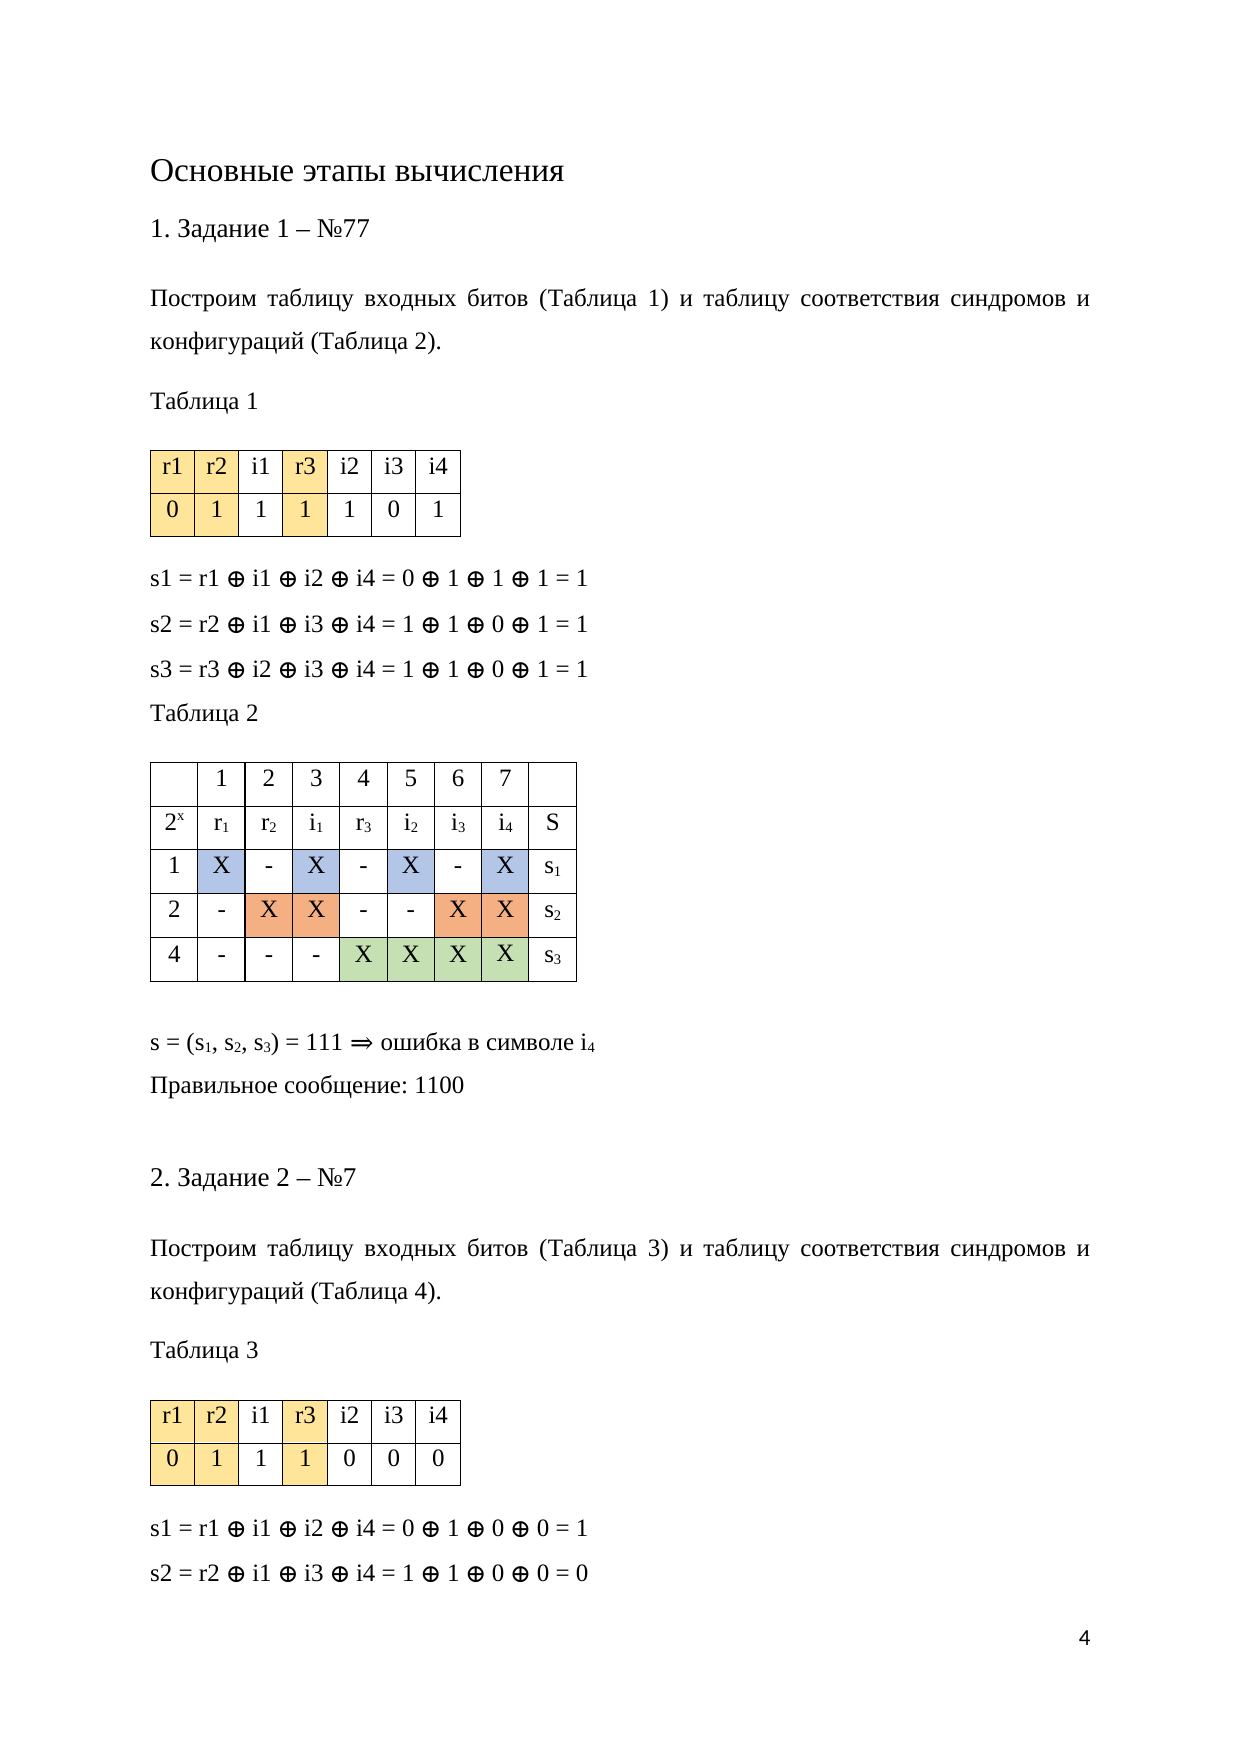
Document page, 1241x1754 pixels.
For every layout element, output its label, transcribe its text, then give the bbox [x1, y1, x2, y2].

table_cell X [388, 938, 434, 981]
table_cell X [340, 938, 387, 981]
table_cell 1 [151, 850, 197, 893]
table_cell X [293, 850, 339, 893]
subtitle 2. Задание 2 – №7 [150, 1161, 1090, 1192]
table_cell 0 [151, 1444, 194, 1485]
table_cell r1 [198, 807, 244, 849]
table_cell 1 [416, 494, 460, 536]
table_header [151, 763, 197, 806]
table_cell r2 [246, 807, 292, 849]
table_cell s1 [529, 850, 576, 893]
text s3 = r3 ⊕ i2 ⊕ i3 ⊕ i4 = 1 ⊕ 1 ⊕ 0 ⊕ 1 = 1 [150, 653, 1090, 683]
table_cell X [482, 938, 528, 981]
table_header i1 [239, 1401, 282, 1442]
table_header r3 [283, 451, 327, 493]
text s2 = r2 ⊕ i1 ⊕ i3 ⊕ i4 = 1 ⊕ 1 ⊕ 0 ⊕ 0 = 0 [150, 1557, 1090, 1587]
table_header [529, 763, 576, 806]
table_cell r3 [340, 807, 387, 849]
table_cell 1 [328, 494, 371, 536]
table_cell 0 [151, 494, 194, 536]
table_cell 0 [416, 1444, 460, 1485]
table_cell - [293, 938, 339, 981]
table_cell 0 [372, 1444, 415, 1485]
table_cell 2x [151, 807, 197, 849]
table_header 3 [293, 763, 339, 806]
text Таблица 3 [150, 1336, 1090, 1364]
text s1 = r1 ⊕ i1 ⊕ i2 ⊕ i4 = 0 ⊕ 1 ⊕ 1 ⊕ 1 = 1 [150, 562, 1090, 592]
table_cell X [388, 850, 434, 893]
table_header i3 [372, 1401, 415, 1442]
text s1 = r1 ⊕ i1 ⊕ i2 ⊕ i4 = 0 ⊕ 1 ⊕ 0 ⊕ 0 = 1 [150, 1511, 1090, 1542]
table_cell - [340, 850, 387, 893]
table_header r2 [195, 1401, 238, 1442]
table_cell i2 [388, 807, 434, 849]
table_cell 1 [195, 1444, 238, 1485]
text Построим таблицу входных битов (Таблица 3) и таблицу соответствия синдромов и конфигураций (Таблица 4). [150, 1233, 1090, 1304]
table_cell s2 [529, 894, 576, 937]
table_cell - [246, 850, 292, 893]
table_cell X [246, 894, 292, 937]
table_header r3 [283, 1401, 327, 1442]
table_header r1 [151, 451, 194, 493]
table_cell 0 [372, 494, 415, 536]
table_cell 1 [239, 494, 282, 536]
text s2 = r2 ⊕ i1 ⊕ i3 ⊕ i4 = 1 ⊕ 1 ⊕ 0 ⊕ 1 = 1 [150, 607, 1090, 638]
table_header 1 [198, 763, 244, 806]
table_cell - [198, 894, 244, 937]
table_cell i1 [293, 807, 339, 849]
table_cell 1 [283, 1444, 327, 1485]
table_cell X [435, 894, 481, 937]
table_cell S [529, 807, 576, 849]
table_cell X [482, 850, 528, 893]
table_header 4 [340, 763, 387, 806]
table_header i1 [239, 451, 282, 493]
table_cell 2 [151, 894, 197, 937]
subtitle 1. Задание 1 – №77 [150, 212, 1090, 243]
table_cell - [340, 894, 387, 937]
table_cell i4 [482, 807, 528, 849]
table_cell 0 [328, 1444, 371, 1485]
table_cell 1 [195, 494, 238, 536]
table_cell X [482, 894, 528, 937]
table_cell 4 [151, 938, 197, 981]
text Правильное сообщение: 1100 [150, 1071, 1090, 1099]
table_cell - [246, 938, 292, 981]
text Таблица 1 [150, 386, 1090, 415]
table_header 7 [482, 763, 528, 806]
table_cell 1 [239, 1444, 282, 1485]
subtitle Основные этапы вычисления [150, 150, 1090, 188]
table_cell s3 [529, 938, 576, 981]
table_cell i3 [435, 807, 481, 849]
table_cell - [388, 894, 434, 937]
table_header i2 [328, 1401, 371, 1442]
table_header 6 [435, 763, 481, 806]
table_cell - [198, 938, 244, 981]
table_cell 1 [283, 494, 327, 536]
text Построим таблицу входных битов (Таблица 1) и таблицу соответствия синдромов и конфигураций (Таблица 2). [150, 283, 1090, 355]
table_cell X [198, 850, 244, 893]
table_header i4 [416, 451, 460, 493]
table_header 2 [246, 763, 292, 806]
table_header i2 [328, 451, 371, 493]
text s = (s1, s2, s3) = 111 ⇒ ошибка в символе i4 [150, 1025, 1090, 1056]
table_header i4 [416, 1401, 460, 1442]
table_cell X [435, 938, 481, 981]
table_cell - [435, 850, 481, 893]
table_cell X [293, 894, 339, 937]
table_header 5 [388, 763, 434, 806]
table_header r2 [195, 451, 238, 493]
text Таблица 2 [150, 698, 1090, 727]
table_header i3 [372, 451, 415, 493]
table_header r1 [151, 1401, 194, 1442]
